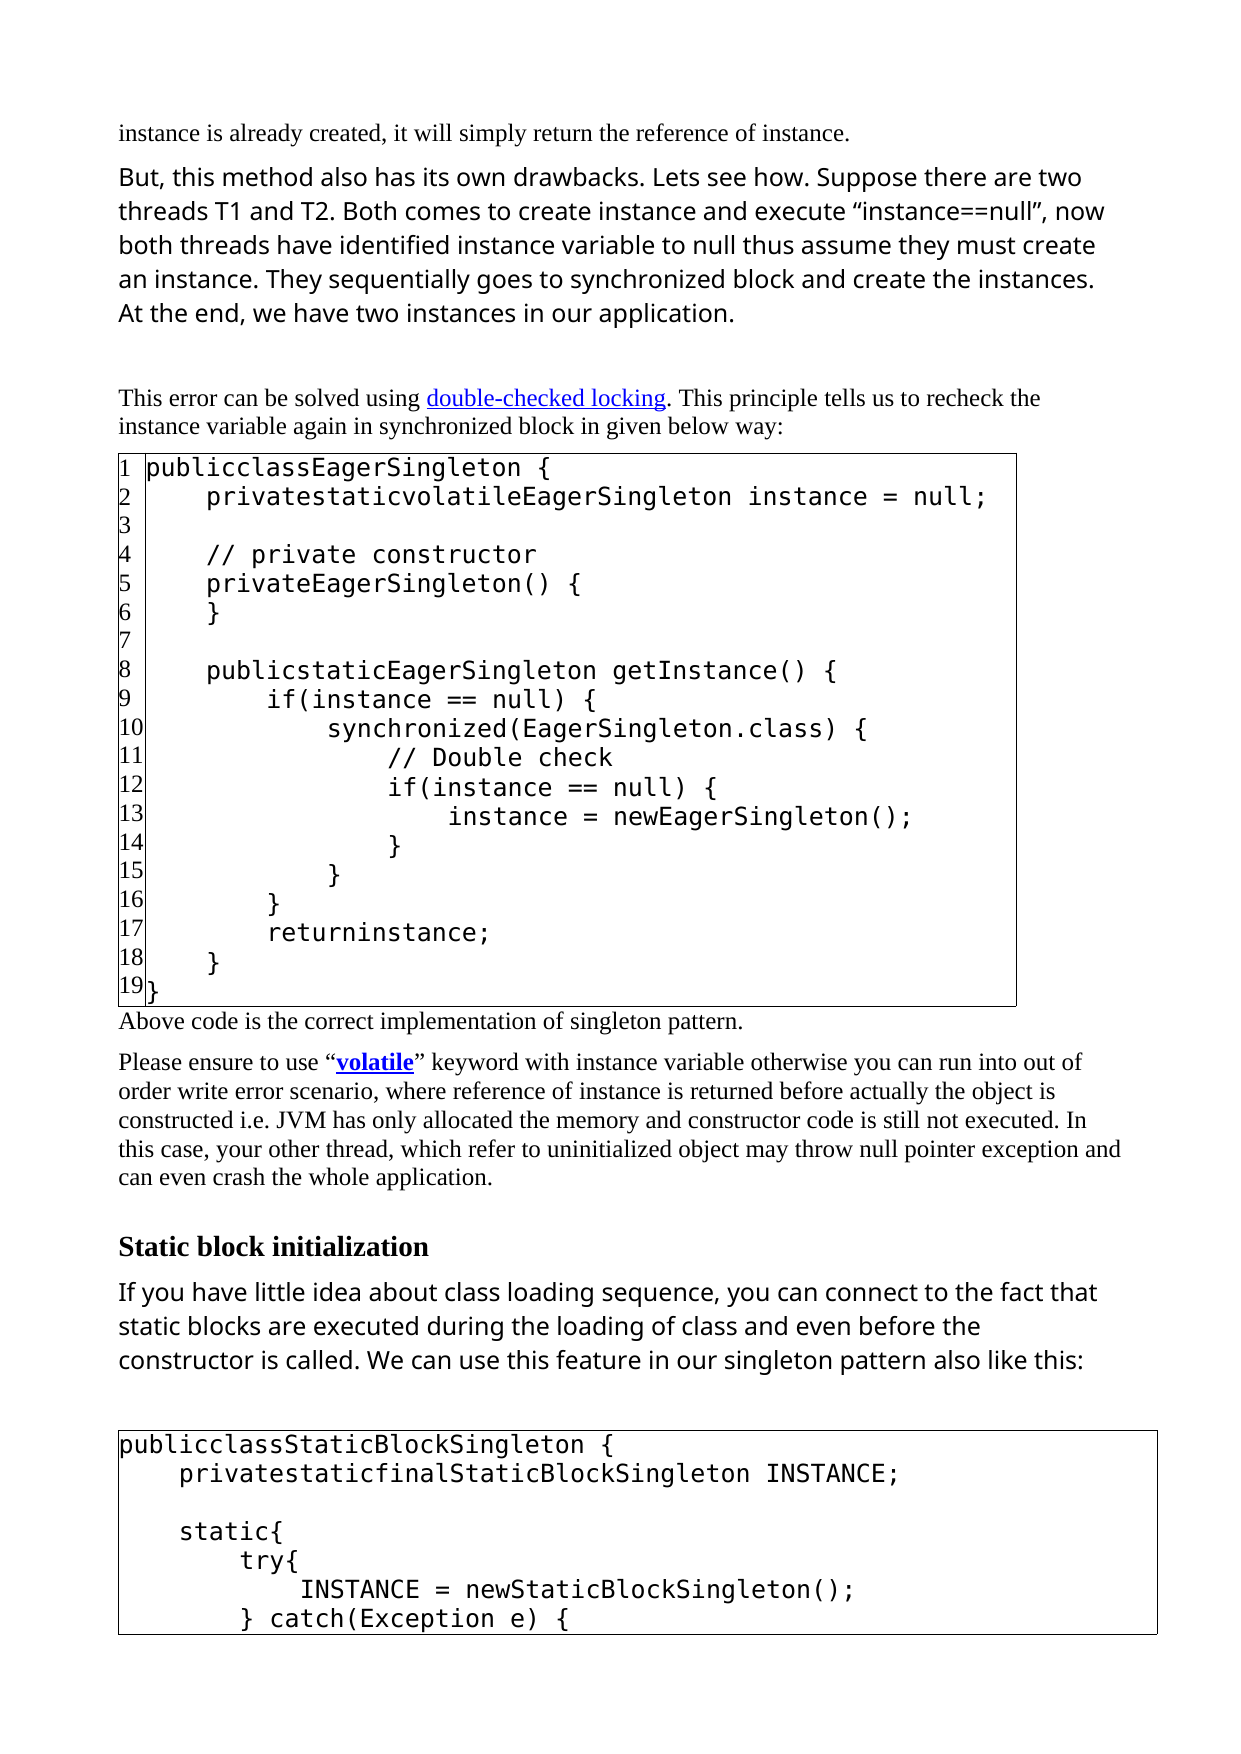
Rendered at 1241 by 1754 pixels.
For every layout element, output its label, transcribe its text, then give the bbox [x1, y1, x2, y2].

text instance is already created, it will simply return the reference of instance. [118, 118, 1122, 147]
table_header publicclassEagerSingleton { privatestaticvolatileEagerSingleton instance = null; // private constructor privateEagerSingleton() { } publicstaticEagerSingleton getInstance() { if(instance == null) { synchronized(EagerSingleton.class) { // Double check if(instance == null) { instance = newEagerSingleton(); } } } returninstance; } } [146, 454, 1016, 1006]
text This error can be solved using double-checked locking. This principle tells us to recheck the instance variable again in synchronized block in given below way: [118, 383, 1122, 440]
text If you have little idea about class loading sequence, you can connect to the fact that static blocks are executed during the loading of class and even before the constructor is called. We can use this feature in our singleton pattern also like this: [118, 1275, 1122, 1377]
table_header publicclassStaticBlockSingleton { privatestaticfinalStaticBlockSingleton INSTANCE; static{ try{ INSTANCE = newStaticBlockSingleton(); } catch(Exception e) { [119, 1431, 1157, 1634]
text Above code is the correct implementation of singleton pattern. [118, 1006, 1122, 1035]
table_header 1 2 3 4 5 6 7 8 9 10 11 12 13 14 15 16 17 18 19 [119, 454, 145, 1006]
text Static block initialization [118, 1229, 1122, 1262]
text Please ensure to use “volatile” keyword with instance variable otherwise you can run into out of order write error scenario, where reference of instance is returned before actually the object is constructed i.e. JVM has only allocated the memory and constructor code is still not executed. In this case, your other thread, which refer to uninitialized object may throw null pointer exception and can even crash the whole application. [118, 1047, 1122, 1191]
text But, this method also has its own drawbacks. Lets see how. Suppose there are two threads T1 and T2. Both comes to create instance and execute “instance==null”, now both threads have identified instance variable to null thus assume they must create an instance. They sequentially goes to synchronized block and create the instances. At the end, we have two instances in our application. [118, 159, 1122, 330]
